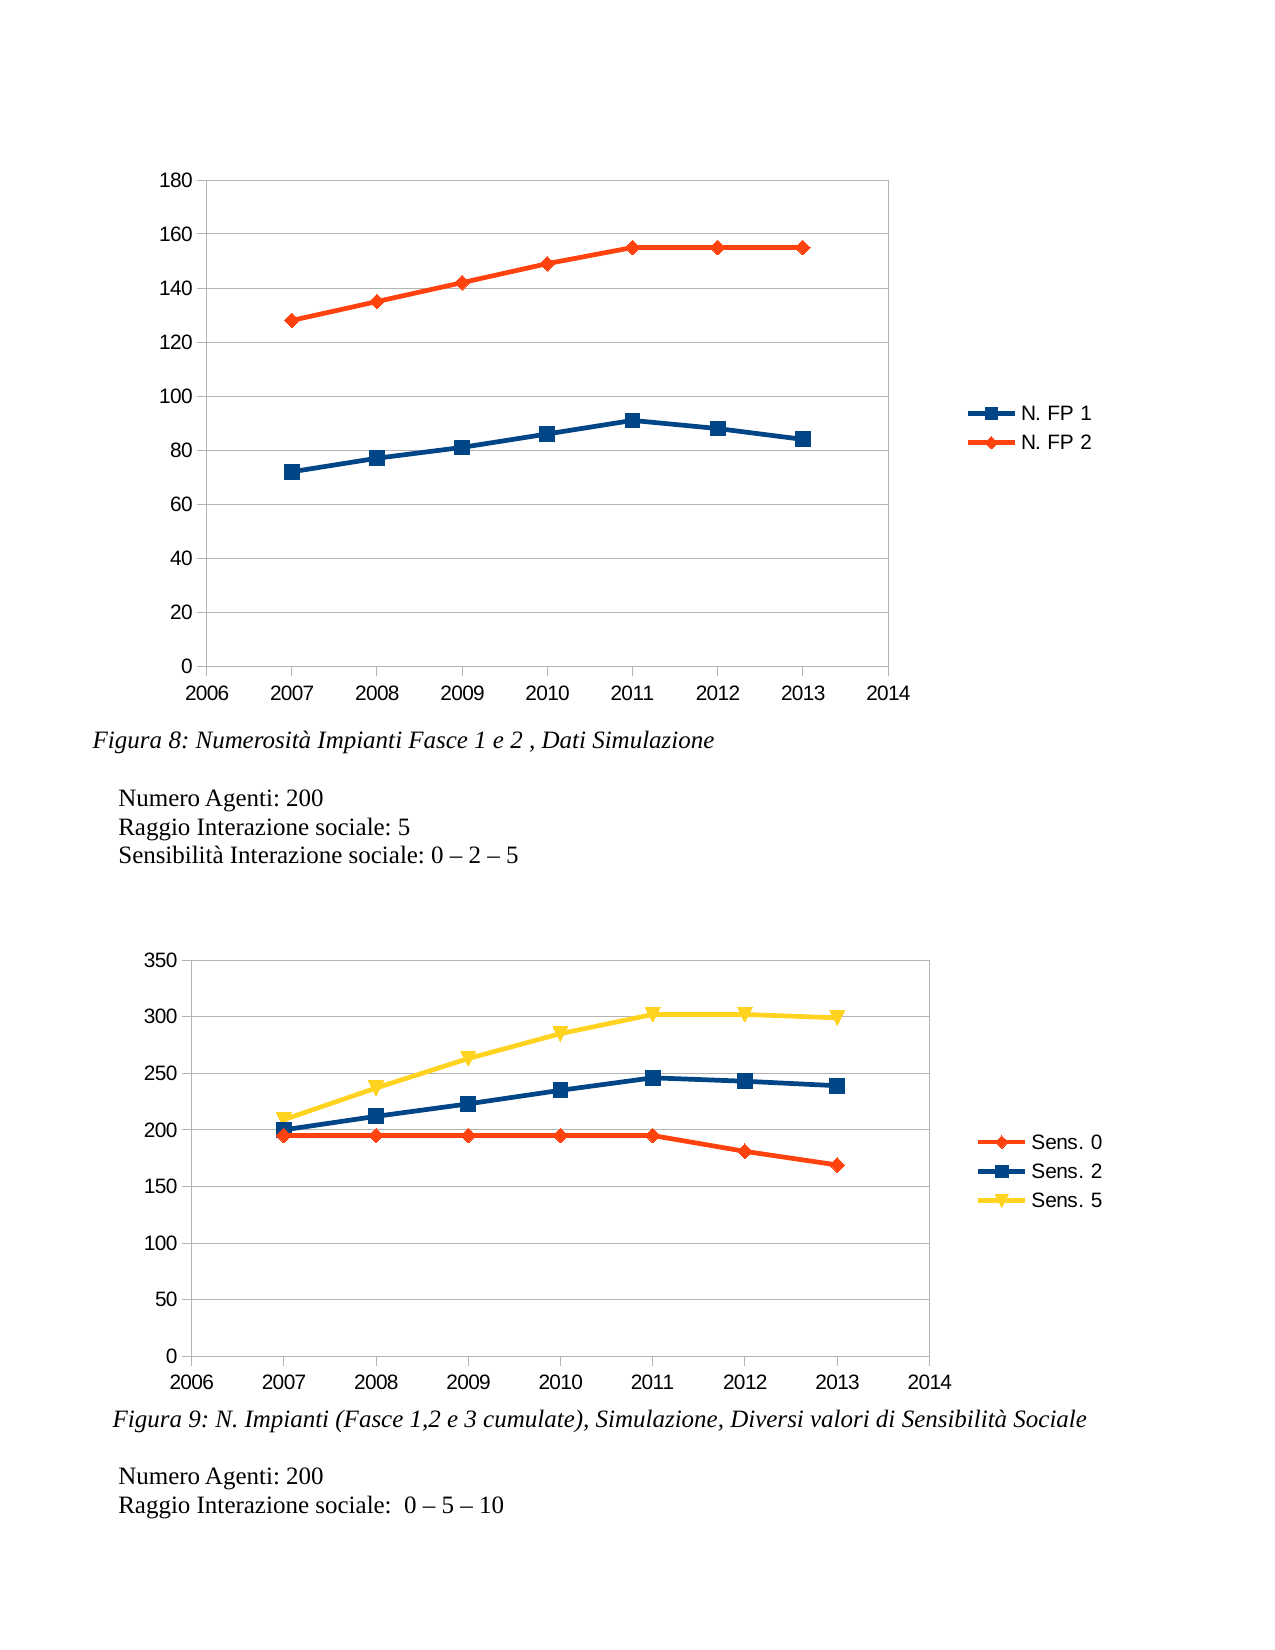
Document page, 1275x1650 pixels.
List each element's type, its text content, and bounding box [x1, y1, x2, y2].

text Numero Agenti: 200 [118, 783, 1157, 812]
text Sensibilità Interazione sociale: 0 – 2 – 5 [118, 841, 1157, 869]
text Figura 9: N. Impianti (Fasce 1,2 e 3 cumulate), Simulazione, Diversi valori di Sensibilità Sociale [112, 911, 1163, 1433]
text Numero Agenti: 200 [118, 1461, 1157, 1490]
text Figura 8: Numerosità Impianti Fasce 1 e 2 , Dati Simulazione [92, 131, 1126, 754]
text Raggio Interazione sociale: 5 [118, 812, 1157, 841]
text Raggio Interazione sociale: 0 – 5 – 10 [118, 1490, 1157, 1519]
